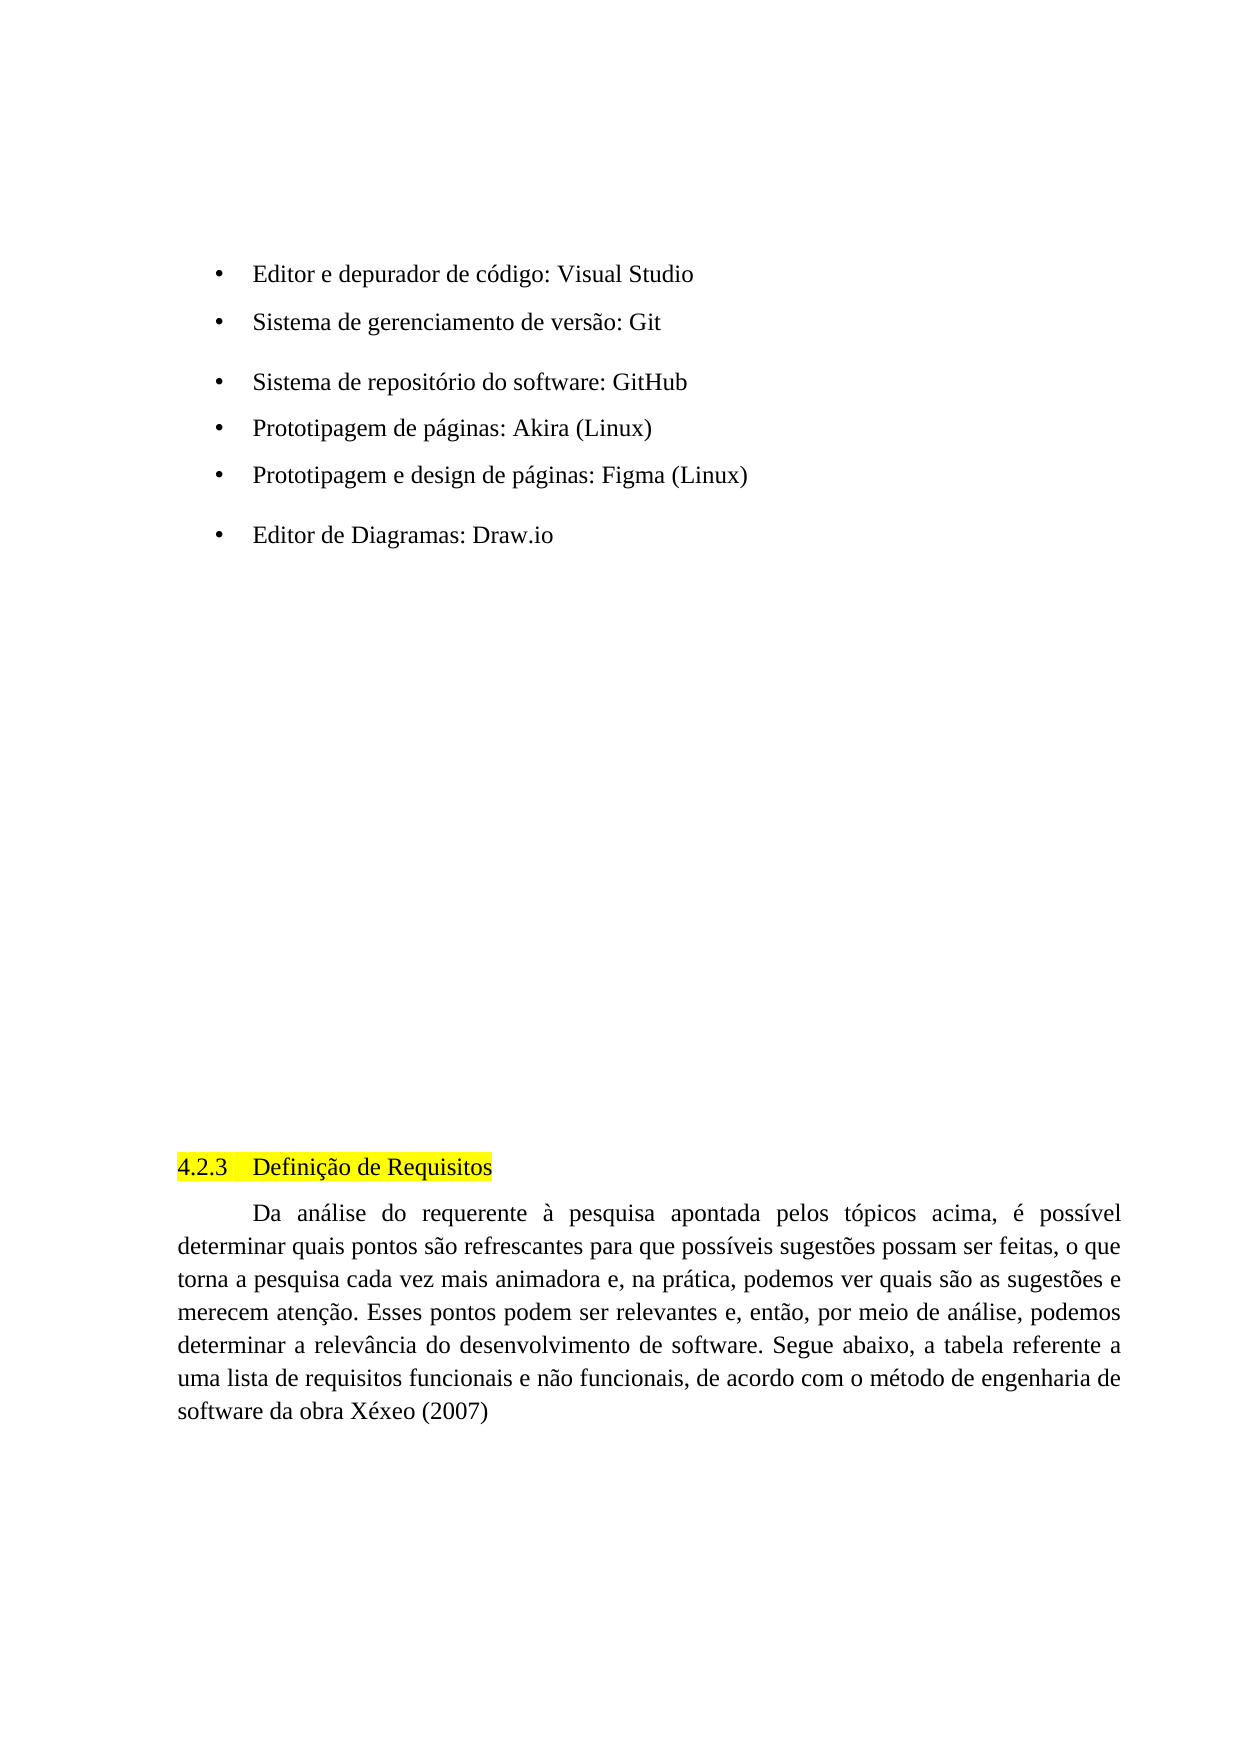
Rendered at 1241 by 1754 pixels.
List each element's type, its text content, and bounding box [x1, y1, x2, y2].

list Prototipagem de páginas: Akira (Linux) [215, 413, 1122, 441]
list Editor e depurador de código: Visual Studio [215, 259, 1122, 288]
text Da análise do requerente à pesquisa apontada pelos tópicos acima, é possível determinar quais pontos são refrescantes para que possíveis sugestões possam ser feitas, o que torna a pesquisa cada vez mais animadora e, na prática, podemos ver quais são as sugestões e merecem atenção. Esses pontos podem ser relevantes e, então, por meio de análise, podemos determinar a relevância do desenvolvimento de software. Segue abaixo, a tabela referente a uma lista de requisitos funcionais e não funcionais, de acordo com o método de engenharia de software da obra Xéxeo (2007) [177, 1198, 1122, 1425]
list Prototipagem e design de páginas: Figma (Linux) [215, 460, 1122, 489]
list Editor de Diagramas: Draw.io [215, 520, 1122, 549]
subtitle 4.2.3 Definição de Requisitos [177, 1152, 1122, 1181]
list Sistema de repositório do software: GitHub [215, 367, 1122, 396]
list Sistema de gerenciamento de versão: Git [215, 307, 1122, 336]
